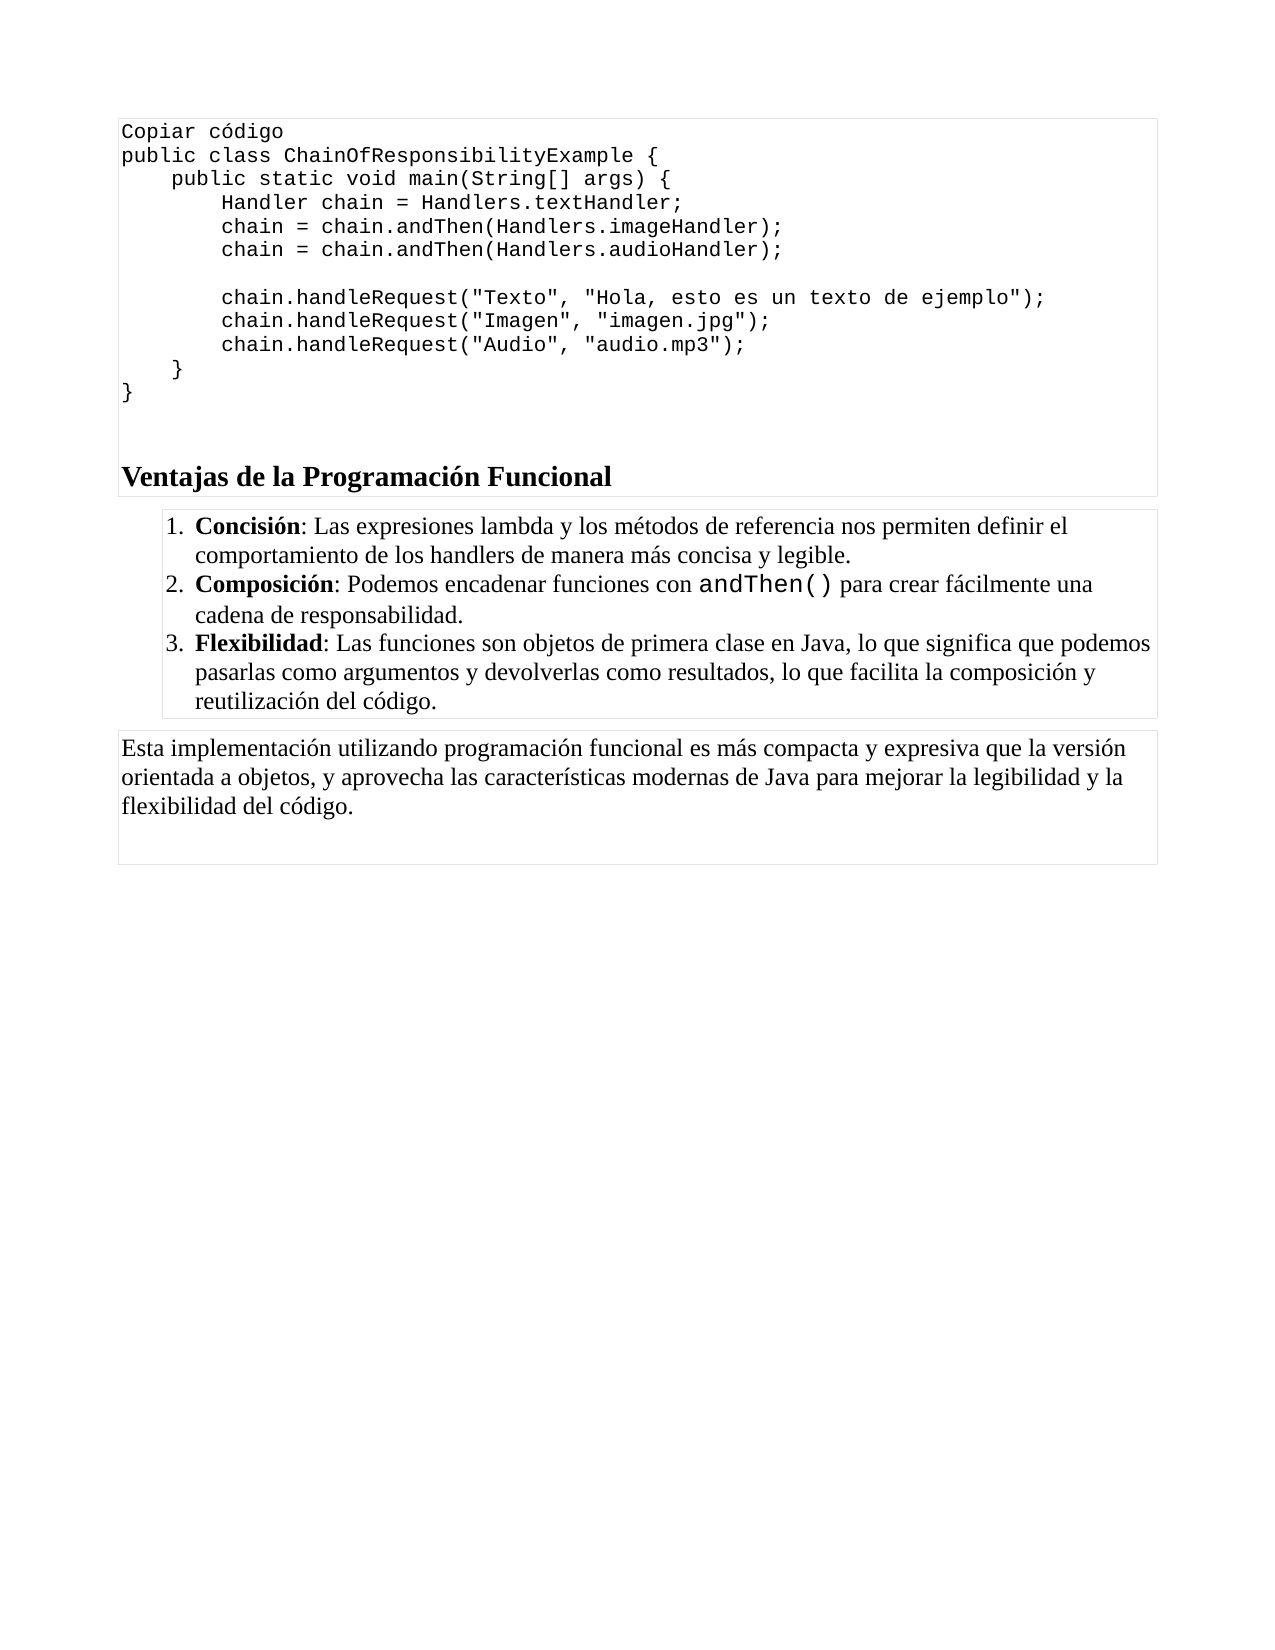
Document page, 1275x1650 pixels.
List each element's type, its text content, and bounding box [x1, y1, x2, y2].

text chain.handleRequest("Imagen", "imagen.jpg"); [119, 307, 1157, 331]
text Copiar código [119, 119, 1157, 142]
text public class ChainOfResponsibilityExample { [119, 142, 1157, 165]
text chain = chain.andThen(Handlers.imageHandler); [119, 213, 1157, 236]
list Composición: Podemos encadenar funciones con andThen() para crear fácilmente una cadena de responsabilidad. [163, 566, 1157, 626]
text Esta implementación utilizando programación funcional es más compacta y expresiva que la versión orientada a objetos, y aprovecha las características modernas de Java para mejorar la legibilidad y la flexibilidad del código. [119, 731, 1157, 819]
text public static void main(String[] args) { [119, 165, 1157, 189]
list Flexibilidad: Las funciones son objetos de primera clase en Java, lo que significa que podemos pasarlas como argumentos y devolverlas como resultados, lo que facilita la composición y reutilización del código. [163, 626, 1157, 718]
text } [119, 378, 1157, 405]
text chain.handleRequest("Texto", "Hola, esto es un texto de ejemplo"); [119, 284, 1157, 307]
subtitle Ventajas de la Programación Funcional [119, 456, 1157, 496]
text Handler chain = Handlers.textHandler; [119, 189, 1157, 213]
text chain.handleRequest("Audio", "audio.mp3"); [119, 331, 1157, 354]
text chain = chain.andThen(Handlers.audioHandler); [119, 236, 1157, 263]
text } [119, 354, 1157, 378]
list Concisión: Las expresiones lambda y los métodos de referencia nos permiten definir el comportamiento de los handlers de manera más concisa y legible. [163, 510, 1157, 566]
